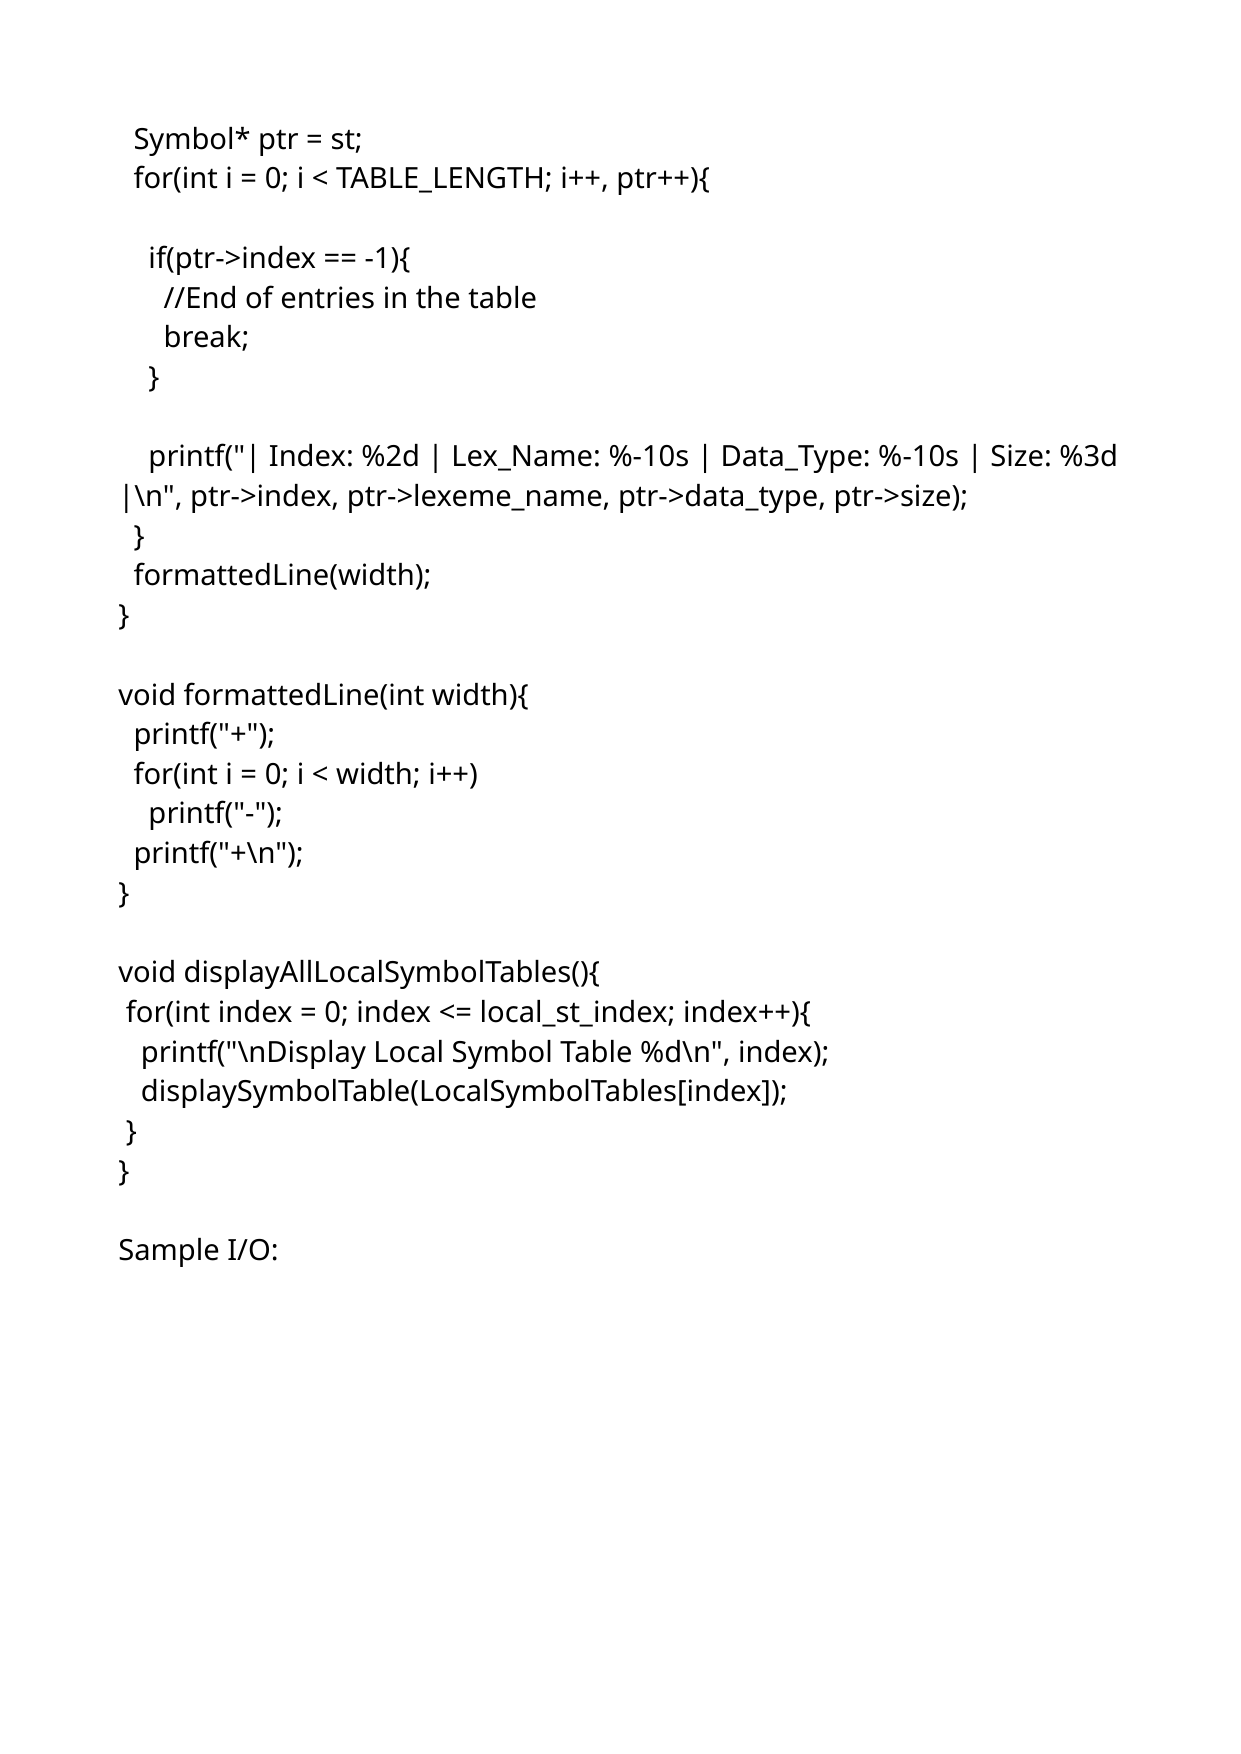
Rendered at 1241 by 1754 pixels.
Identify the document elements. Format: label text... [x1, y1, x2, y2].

text printf("-"); [118, 793, 1122, 832]
text for(int i = 0; i < width; i++) [118, 753, 1122, 793]
text if(ptr->index == -1){ [118, 237, 1122, 277]
text } [118, 356, 1122, 396]
text printf("| Index: %2d | Lex_Name: %-10s | Data_Type: %-10s | Size: %3d |\n", ptr->index, ptr->lexeme_name, ptr->data_type, ptr->size); [118, 436, 1122, 515]
text formattedLine(width); [118, 555, 1122, 594]
text void displayAllLocalSymbolTables(){ [118, 952, 1122, 991]
text break; [118, 317, 1122, 356]
text } [118, 872, 1122, 912]
text Symbol* ptr = st; [118, 118, 1122, 158]
text } [118, 1150, 1122, 1190]
text } [118, 594, 1122, 634]
text for(int index = 0; index <= local_st_index; index++){ [118, 991, 1122, 1031]
text printf("\nDisplay Local Symbol Table %d\n", index); [118, 1031, 1122, 1071]
text displaySymbolTable(LocalSymbolTables[index]); [118, 1071, 1122, 1110]
text } [118, 515, 1122, 555]
text } [118, 1110, 1122, 1150]
text for(int i = 0; i < TABLE_LENGTH; i++, ptr++){ [118, 158, 1122, 197]
text //End of entries in the table [118, 277, 1122, 317]
text printf("+"); [118, 713, 1122, 753]
text printf("+\n"); [118, 832, 1122, 872]
text Sample I/O: [118, 1229, 1122, 1269]
text void formattedLine(int width){ [118, 674, 1122, 713]
